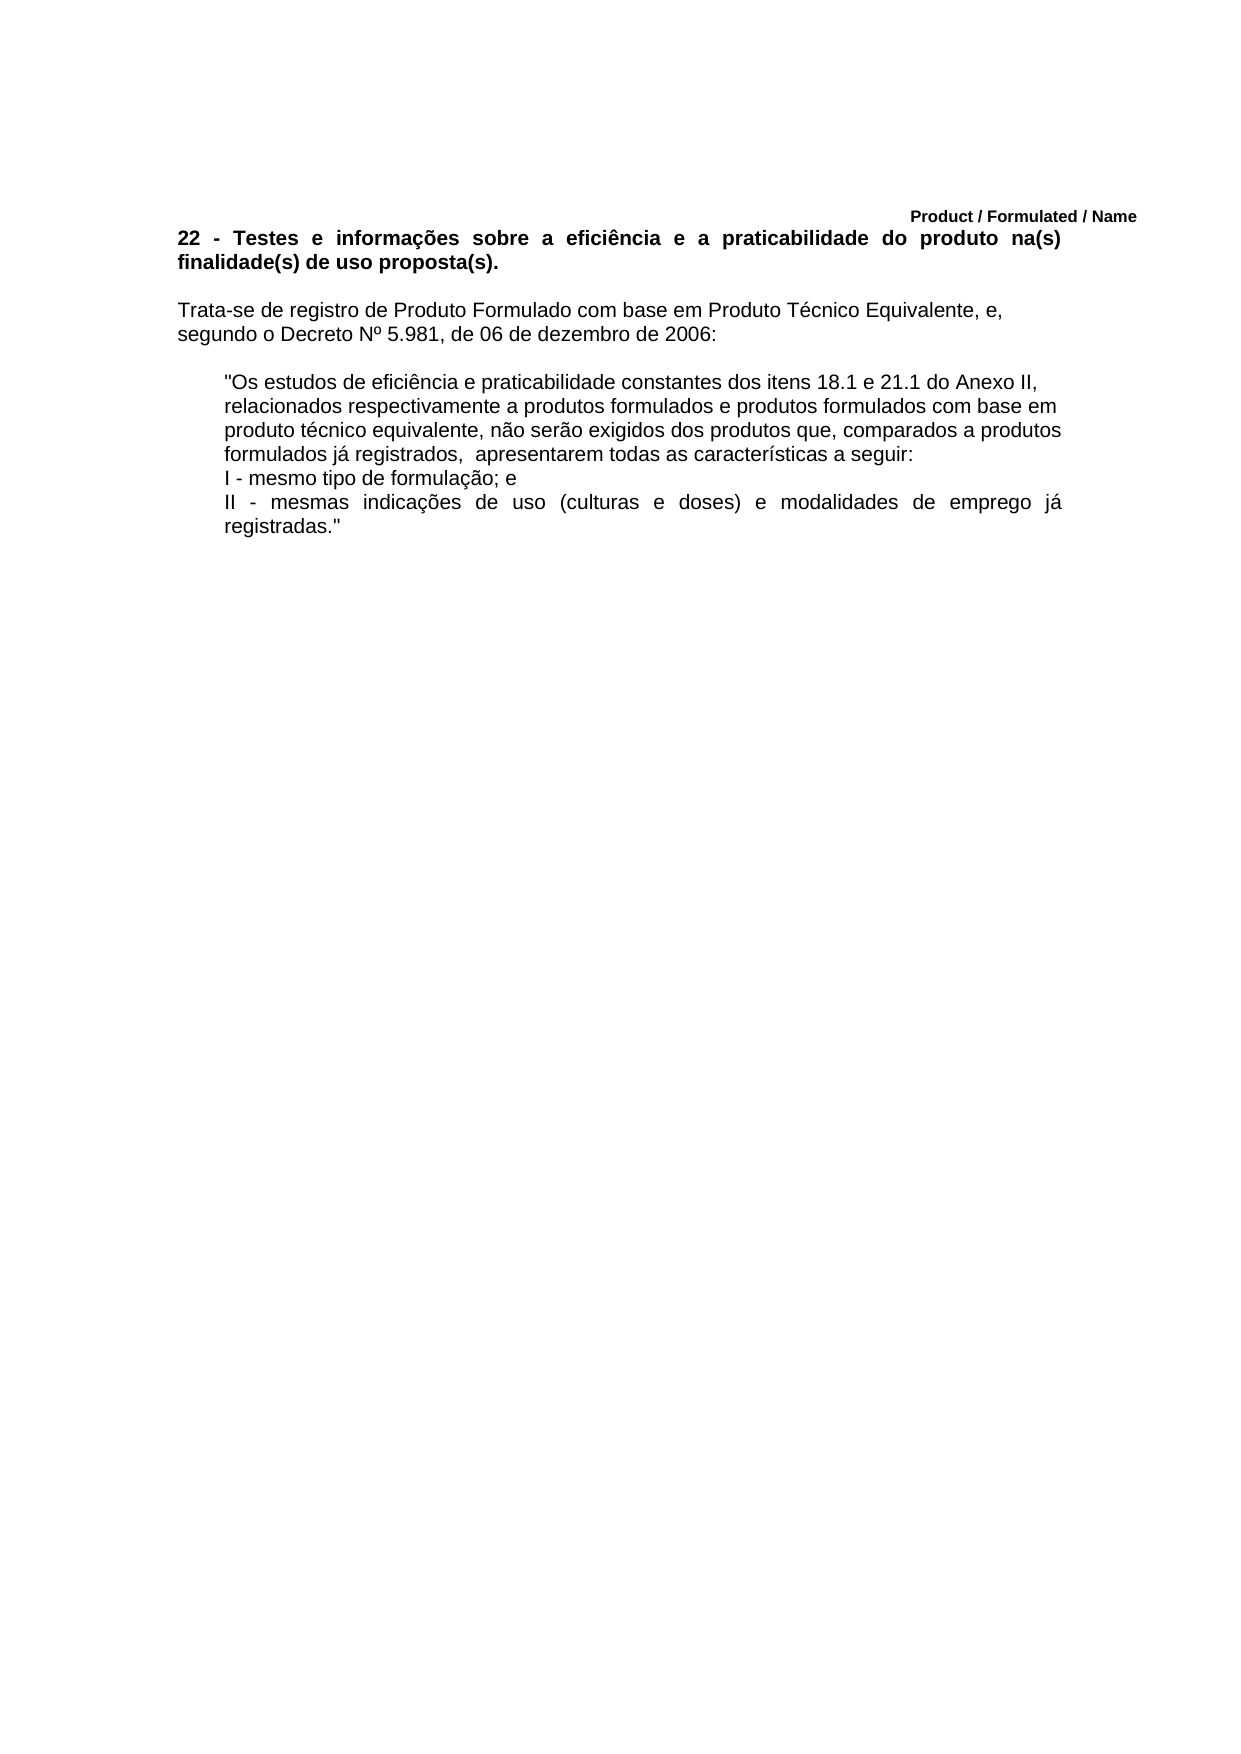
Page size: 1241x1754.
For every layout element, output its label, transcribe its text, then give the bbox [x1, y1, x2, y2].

text II - mesmas indicações de uso (culturas e doses) e modalidades de emprego já registradas." [224, 490, 1063, 538]
text I - mesmo tipo de formulação; e [224, 466, 1063, 490]
text 22 - Testes e informações sobre a eficiência e a praticabilidade do produto na(s) finalidade(s) de uso proposta(s). [177, 226, 1063, 274]
text Trata-se de registro de Produto Formulado com base em Produto Técnico Equivalente, e, segundo o Decreto Nº 5.981, de 06 de dezembro de 2006: [177, 298, 1063, 346]
text "Os estudos de eficiência e praticabilidade constantes dos itens 18.1 e 21.1 do Anexo II, relacionados respectivamente a produtos formulados e produtos formulados com base em produto técnico equivalente, não serão exigidos dos produtos que, comparados a produtos formulados já registrados, apresentarem todas as características a seguir: [224, 370, 1063, 466]
